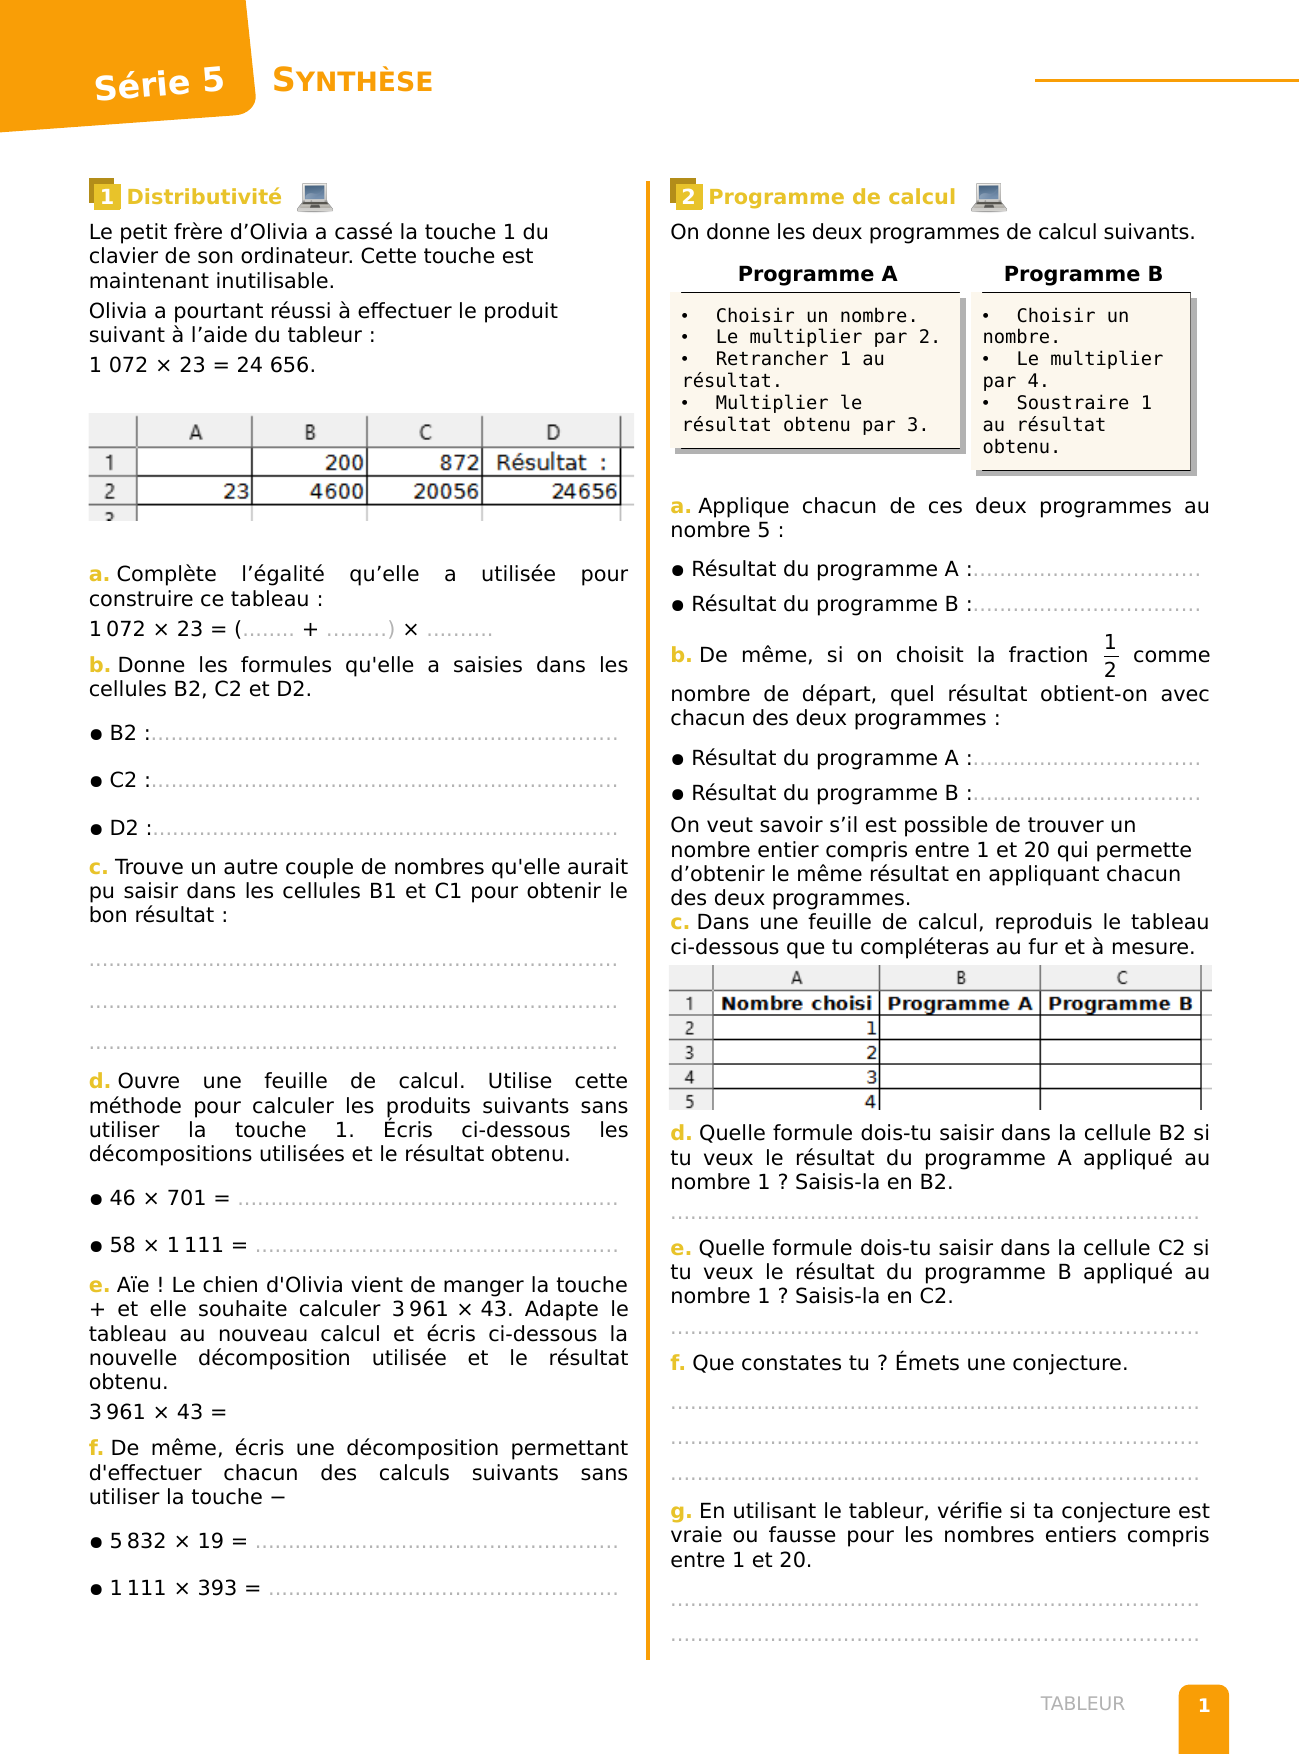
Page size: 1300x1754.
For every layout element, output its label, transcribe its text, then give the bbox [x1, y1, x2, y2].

subtitle 5 832 × 19 = [88, 1515, 623, 1556]
subtitle Résultat du programme B : [670, 583, 1205, 619]
subtitle Le petit frère d’Olivia a cassé la touche 1 du clavier de son ordinateur. Cette touche est maintenant inutilisable. [88, 220, 623, 293]
subtitle D2 : [88, 802, 623, 843]
subtitle Aïe ! Le chien d'Olivia vient de manger la touche + et elle souhaite calculer 3 961 × 43. Adapte le tableau au nouveau calcul et écris ci-dessous la nouvelle décomposition utilisée et le résultat obtenu. [88, 1273, 629, 1394]
picture [88, 413, 635, 521]
picture [296, 177, 334, 215]
picture [970, 177, 1008, 215]
subtitle Programme de calcul [670, 177, 970, 214]
subtitle 1 072 × 23 = 24 656. [88, 353, 623, 378]
subtitle [334, 177, 629, 214]
subtitle En utilisant le tableur, vérifie si ta conjecture est vraie ou fausse pour les nombres entiers compris entre 1 et 20. [670, 1499, 1211, 1572]
subtitle B2 : [88, 707, 623, 749]
picture [668, 965, 1212, 1110]
subtitle Complète l’égalité qu’elle a utilisée pour construire ce tableau : [88, 562, 629, 611]
subtitle 1 072 × 23 = (........ + …...…) × ....…... [88, 617, 623, 641]
subtitle C2 : [88, 754, 623, 796]
subtitle On veut savoir s’il est possible de trouver un nombre entier compris entre 1 et 20 qui permette d’obtenir le même résultat en appliquant chacun des deux programmes. [670, 813, 1205, 910]
subtitle Olivia a pourtant réussi à effectuer le produit suivant à l’aide du tableur : [88, 299, 623, 347]
subtitle Ouvre une feuille de calcul. Utilise cette méthode pour calculer les produits suivants sans utiliser la touche 1. Écris ci-dessous les décompositions utilisées et le résultat obtenu. [88, 1069, 629, 1167]
table_header Programme B Choisir un nombre. Le multiplier par 4. Soustraire 1 au résultat obtenu. [971, 250, 1202, 482]
subtitle Que constates tu ? Émets une conjecture. [670, 1351, 1211, 1375]
subtitle Applique chacun de ces deux programmes au nombre 5 : [670, 494, 1211, 542]
subtitle Résultat du programme B : [670, 772, 1205, 807]
subtitle Trouve un autre couple de nombres qu'elle aurait pu saisir dans les cellules B1 et C1 pour obtenir le bon résultat : [88, 855, 629, 928]
subtitle Quelle formule dois-tu saisir dans la cellule B2 si tu veux le résultat du programme A appliqué au nombre 1 ? Saisis-la en B2. [670, 1110, 1211, 1194]
subtitle Donne les formules qu'elle a saisies dans les cellules B2, C2 et D2. [88, 653, 629, 701]
table_header Programme A Choisir un nombre. Le multiplier par 2. Retrancher 1 au résultat. Multiplier le résultat obtenu par 3. [670, 250, 971, 482]
subtitle De même, écris une décomposition permettant d'effectuer chacun des calculs suivants sans utiliser la touche − [88, 1436, 629, 1509]
subtitle Distributivité [88, 177, 296, 214]
subtitle 3 961 × 43 = [88, 1400, 623, 1424]
subtitle 58 × 1 111 = [88, 1220, 623, 1261]
subtitle De même, si on choisit la fraction comme nombre de départ, quel résultat obtient-on avec chacun des deux programmes : [670, 631, 1211, 731]
subtitle On donne les deux programmes de calcul suivants. [670, 220, 1205, 244]
subtitle 1 111 × 393 = [88, 1562, 623, 1604]
subtitle Quelle formule dois-tu saisir dans la cellule C2 si tu veux le résultat du programme B appliqué au nombre 1 ? Saisis-la en C2. [670, 1236, 1211, 1309]
subtitle Dans une feuille de calcul, reproduis le tableau ci-dessous que tu compléteras au fur et à mesure. [670, 910, 1211, 959]
subtitle Résultat du programme A : [670, 548, 1205, 583]
subtitle 46 × 701 = [88, 1173, 623, 1214]
subtitle [1008, 177, 1211, 214]
subtitle Résultat du programme A : [670, 737, 1205, 772]
